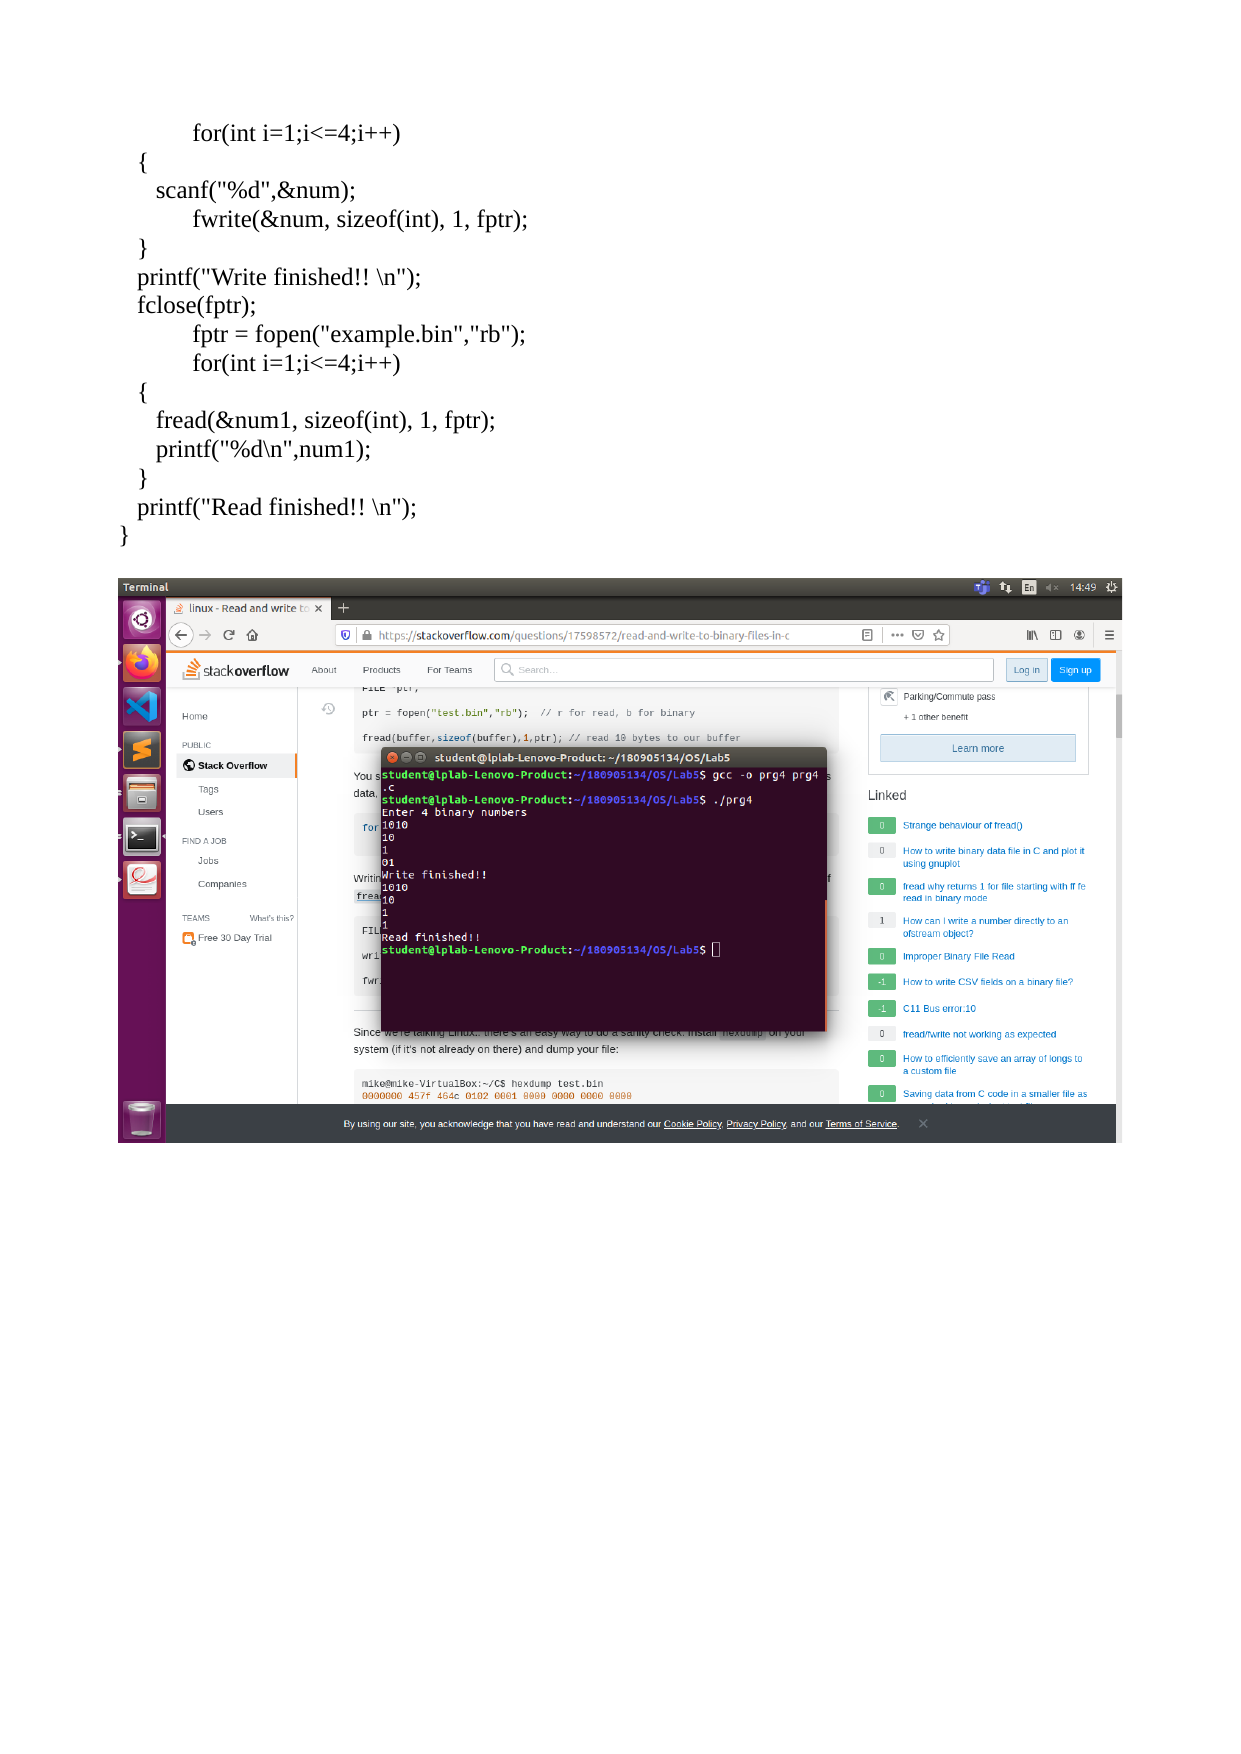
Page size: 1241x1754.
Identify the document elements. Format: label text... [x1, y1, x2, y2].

text } [118, 463, 1122, 492]
text { [118, 377, 1122, 406]
text fptr = fopen("example.bin","rb"); [118, 319, 1122, 348]
text printf("Write finished!! \n"); [118, 262, 1122, 291]
text printf("Read finished!! \n"); [118, 492, 1122, 521]
text fread(&num1, sizeof(int), 1, fptr); [118, 406, 1122, 434]
text { [118, 147, 1122, 176]
text } [118, 521, 1122, 549]
text fwrite(&num, sizeof(int), 1, fptr); [118, 204, 1122, 233]
text fclose(fptr); [118, 291, 1122, 319]
text } [118, 233, 1122, 262]
text for(int i=1;i<=4;i++) [118, 348, 1122, 377]
text scanf("%d",&num); [118, 176, 1122, 204]
text printf("%d\n",num1); [118, 434, 1122, 463]
picture [118, 578, 1123, 1143]
text for(int i=1;i<=4;i++) [118, 118, 1122, 147]
